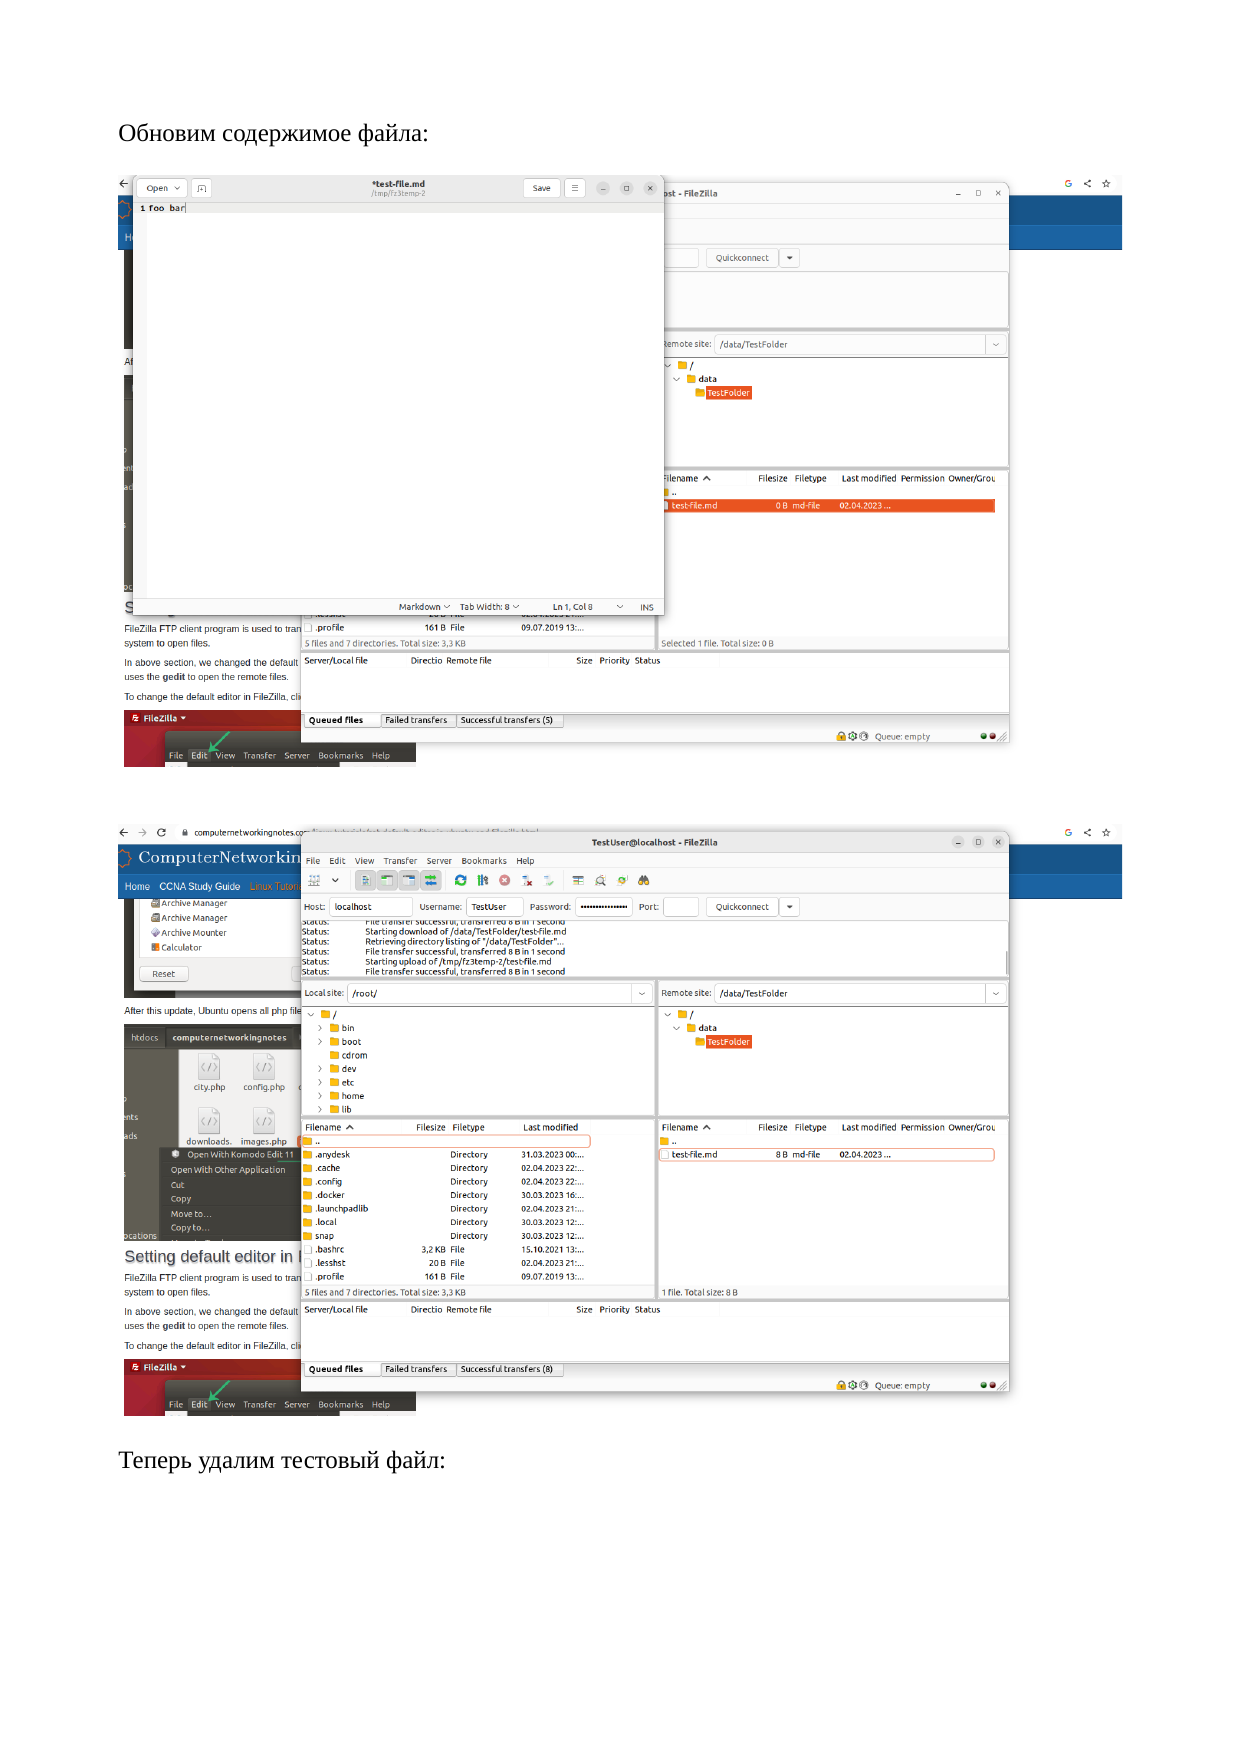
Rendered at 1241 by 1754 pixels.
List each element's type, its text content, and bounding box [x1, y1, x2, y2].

text Обновим содержимое файла: [118, 118, 1122, 147]
picture [118, 175, 1123, 767]
picture [118, 824, 1123, 1416]
text Теперь удалим тестовый файл: [118, 1445, 1122, 1473]
